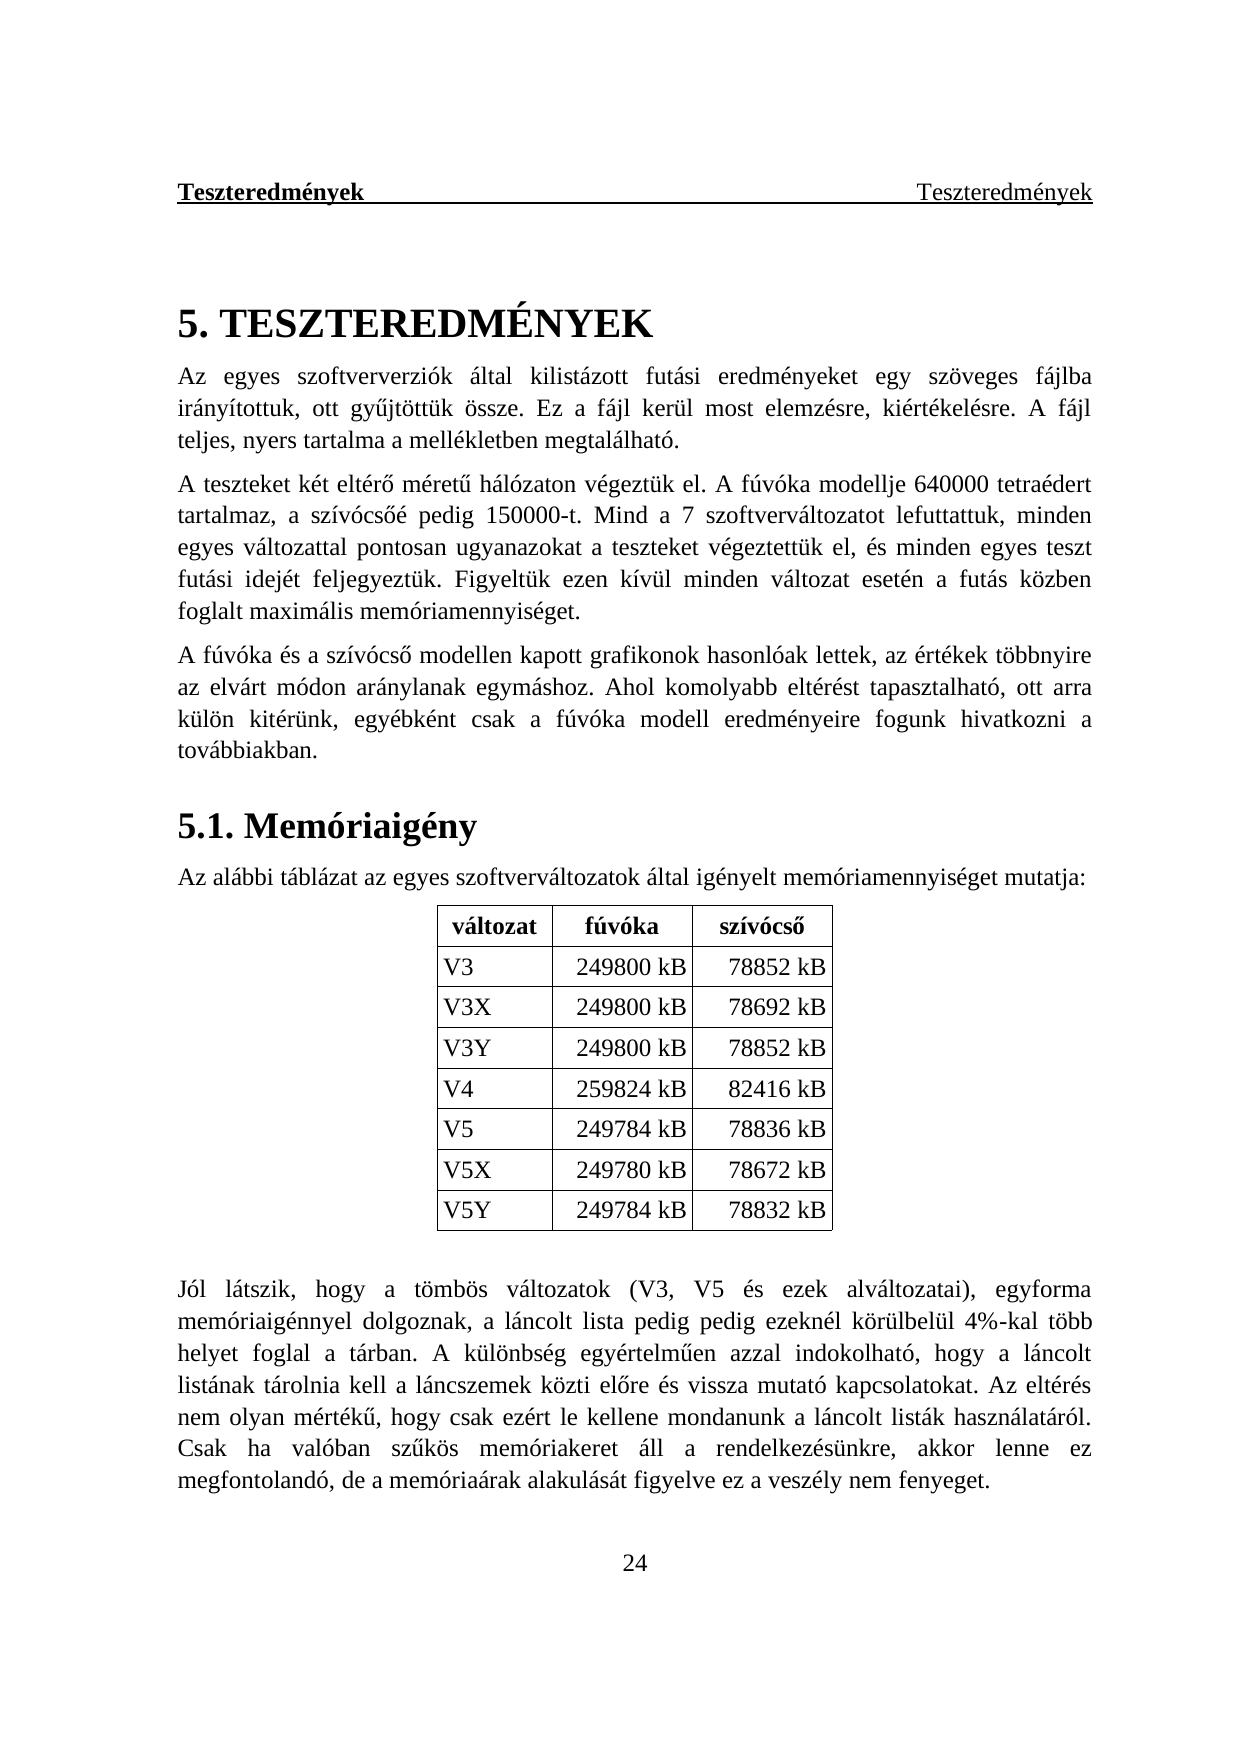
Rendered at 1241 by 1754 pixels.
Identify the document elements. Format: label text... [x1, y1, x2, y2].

text A fúvóka és a szívócső modellen kapott grafikonok hasonlóak lettek, az értékek többnyire az elvárt módon aránylanak egymáshoz. Ahol komolyabb eltérést tapasztalható, ott arra külön kitérünk, egyébként csak a fúvóka modell eredményeire fogunk hivatkozni a továbbiakban. [177, 640, 1093, 764]
table_cell 249780 kB [553, 1150, 692, 1189]
table_cell 249800 kB [553, 1028, 692, 1068]
table_cell 259824 kB [553, 1069, 692, 1108]
text Jól látszik, hogy a tömbös változatok (V3, V5 és ezek alváltozatai), egyforma memóriaigénnyel dolgoznak, a láncolt lista pedig pedig ezeknél körülbelül 4%‑kal több helyet foglal a tárban. A különbség egyértelműen azzal indokolható, hogy a láncolt listának tárolnia kell a láncszemek közti előre és vissza mutató kapcsolatokat. Az eltérés nem olyan mértékű, hogy csak ezért le kellene mondanunk a láncolt listák használatáról. Csak ha valóban szűkös memóriakeret áll a rendelkezésünkre, akkor lenne ez megfontolandó, de a memóriaárak alakulását figyelve ez a veszély nem fenyeget. [177, 1274, 1093, 1494]
table_cell 78672 kB [693, 1150, 832, 1189]
table_header szívócső [693, 906, 832, 946]
table_cell 78852 kB [693, 1028, 832, 1068]
subtitle Teszteredmények [177, 298, 1093, 346]
text Az alábbi táblázat az egyes szoftverváltozatok által igényelt memóriamennyiséget mutatja: [177, 861, 1093, 891]
text Az egyes szoftververziók által kilistázott futási eredményeket egy szöveges fájlba irányítottuk, ott gyűjtöttük össze. Ez a fájl kerül most elemzésre, kiértékelésre. A fájl teljes, nyers tartalma a mellékletben megtalálható. [177, 361, 1093, 454]
table_cell 78692 kB [693, 987, 832, 1027]
table_header változat [438, 906, 552, 946]
table_cell V5X [438, 1150, 552, 1189]
table_cell 82416 kB [693, 1069, 832, 1108]
table_cell V3X [438, 987, 552, 1027]
table_cell 78832 kB [693, 1191, 832, 1230]
text A teszteket két eltérő méretű hálózaton végeztük el. A fúvóka modellje 640000 tetraédert tartalmaz, a szívócsőé pedig 150000-t. Mind a 7 szoftverváltozatot lefuttattuk, minden egyes változattal pontosan ugyanazokat a teszteket végeztettük el, és minden egyes teszt futási idejét feljegyeztük. Figyeltük ezen kívül minden változat esetén a futás közben foglalt maximális memóriamennyiséget. [177, 468, 1093, 625]
table_header fúvóka [553, 906, 692, 946]
table_cell 78836 kB [693, 1109, 832, 1149]
subtitle Memóriaigény [177, 804, 1093, 847]
table_cell V3Y [438, 1028, 552, 1068]
table_cell V3 [438, 947, 552, 986]
table_cell V5Y [438, 1191, 552, 1230]
table_cell V5 [438, 1109, 552, 1149]
table_cell 249784 kB [553, 1109, 692, 1149]
table_cell 78852 kB [693, 947, 832, 986]
table_cell 249800 kB [553, 947, 692, 986]
table_cell 249800 kB [553, 987, 692, 1027]
table_cell 249784 kB [553, 1191, 692, 1230]
table_cell V4 [438, 1069, 552, 1108]
